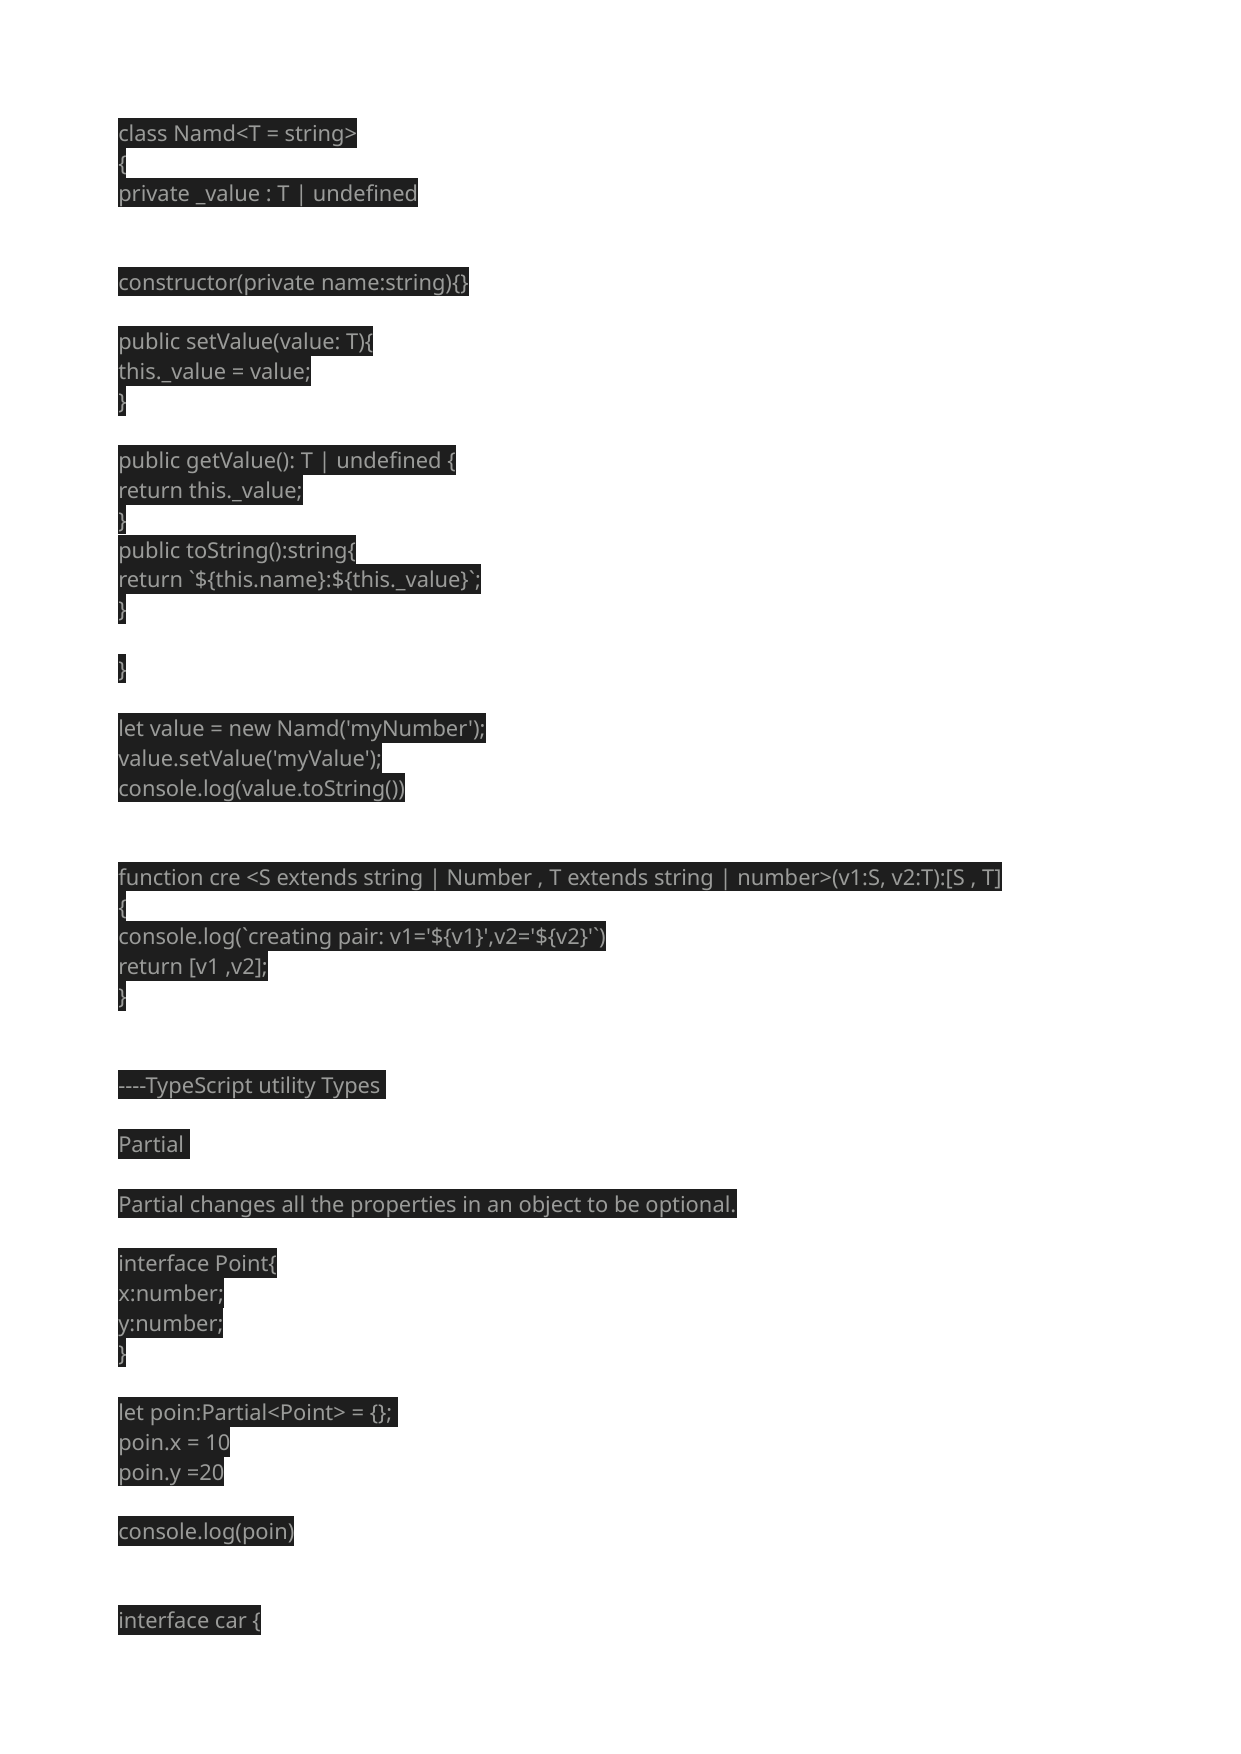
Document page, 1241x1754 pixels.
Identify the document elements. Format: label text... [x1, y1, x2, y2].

text constructor(private name:string){} [118, 267, 1122, 296]
text x:number; [118, 1278, 1122, 1308]
text public toString():string{ [118, 534, 1122, 564]
text console.log(value.toString()) [118, 773, 1122, 802]
text value.setValue('myValue'); [118, 743, 1122, 773]
text let poin:Partial<Point> = {}; [118, 1397, 1122, 1427]
text poin.x = 10 [118, 1427, 1122, 1457]
text } [118, 981, 1122, 1011]
text this._value = value; [118, 356, 1122, 386]
text let value = new Namd('myNumber'); [118, 713, 1122, 743]
text public getValue(): T | undefined { [118, 445, 1122, 475]
text private _value : T | undefined [118, 178, 1122, 207]
text } [118, 1338, 1122, 1367]
text y:number; [118, 1308, 1122, 1338]
text return `${this.name}:${this._value}`; [118, 564, 1122, 594]
text console.log(poin) [118, 1516, 1122, 1546]
text ----TypeScript utility Types [118, 1070, 1122, 1099]
text } [118, 386, 1122, 416]
text Partial changes all the properties in an object to be optional. [118, 1189, 1122, 1218]
text { [118, 148, 1122, 178]
text } [118, 594, 1122, 624]
text class Namd<T = string> [118, 118, 1122, 148]
text function cre <S extends string | Number , T extends string | number>(v1:S, v2:T):[S , T] [118, 862, 1122, 891]
text public setValue(value: T){ [118, 326, 1122, 356]
text Partial [118, 1129, 1122, 1159]
text interface car { [118, 1605, 1122, 1635]
text return this._value; [118, 475, 1122, 505]
text return [v1 ,v2]; [118, 951, 1122, 981]
text { [118, 891, 1122, 921]
text interface Point{ [118, 1248, 1122, 1278]
text console.log(`creating pair: v1='${v1}',v2='${v2}'`) [118, 921, 1122, 951]
text poin.y =20 [118, 1457, 1122, 1486]
text } [118, 505, 1122, 534]
text } [118, 654, 1122, 683]
